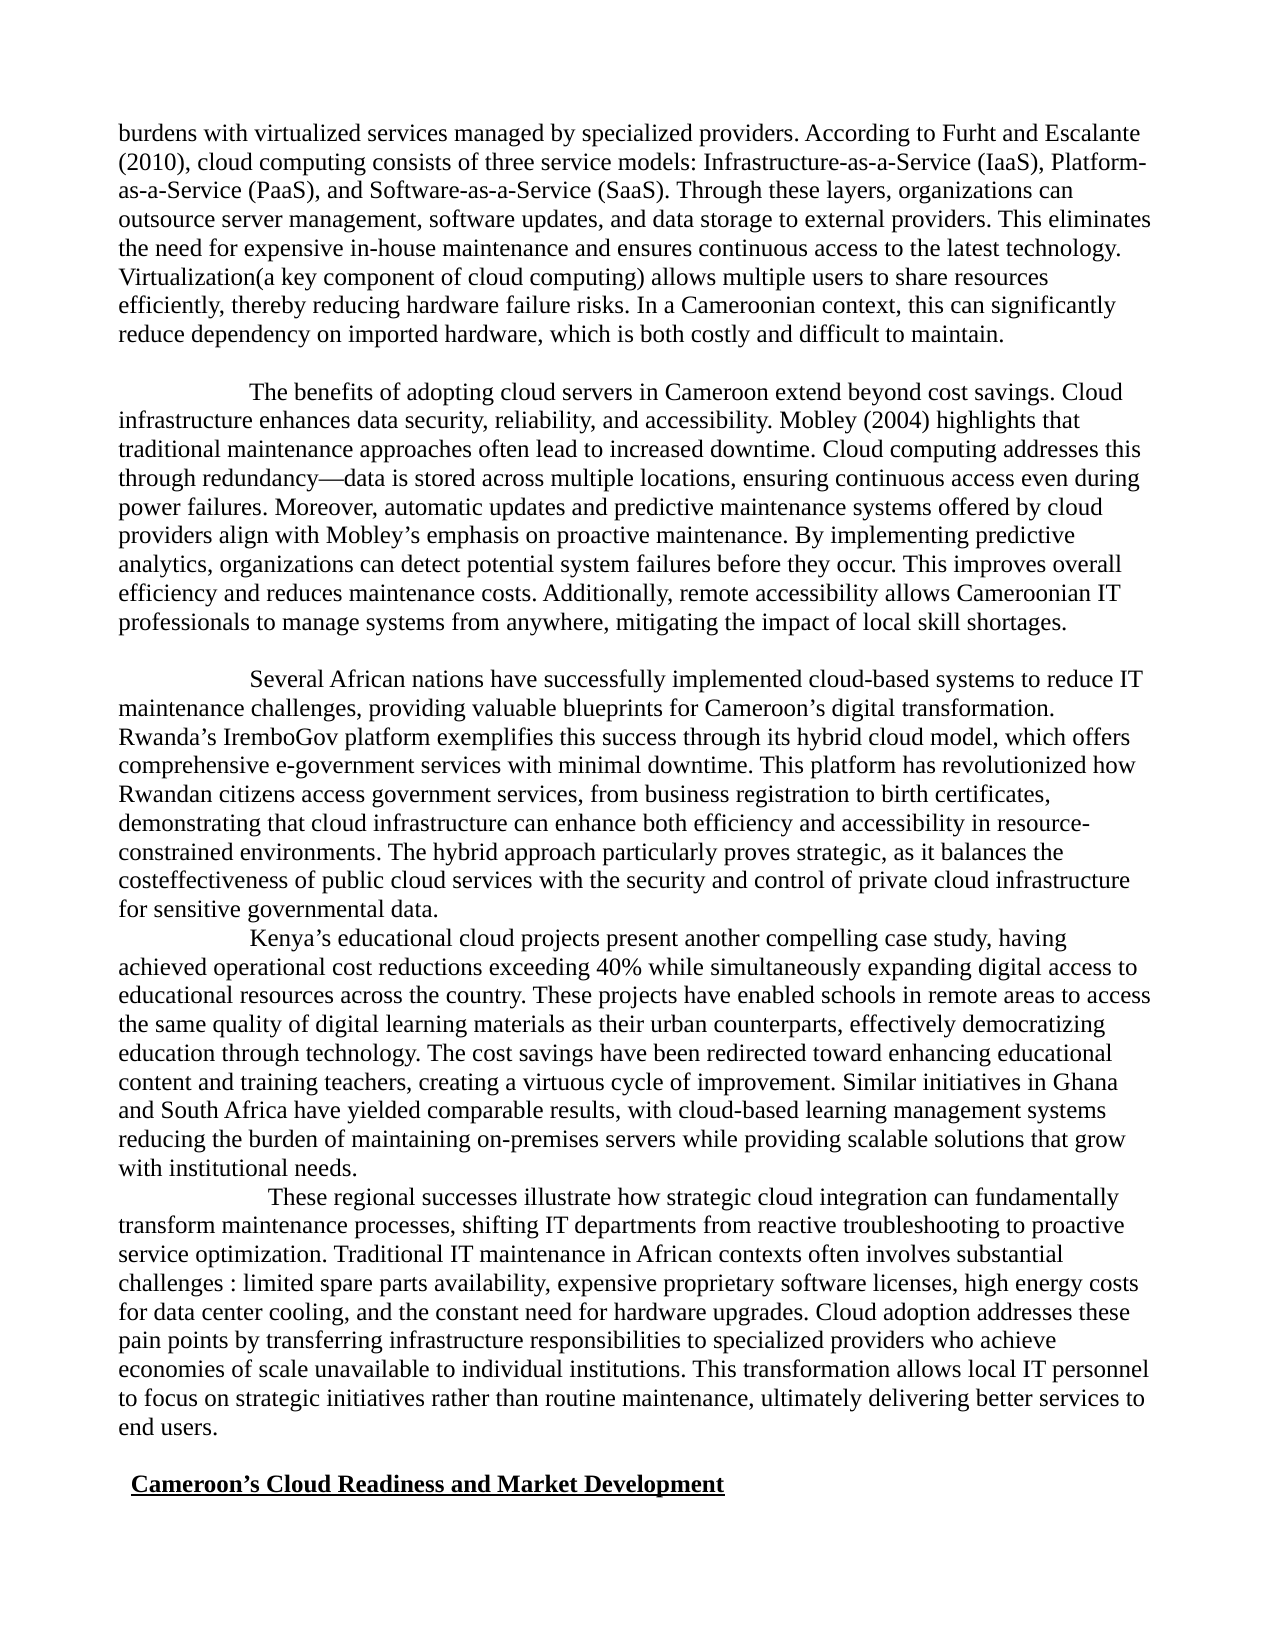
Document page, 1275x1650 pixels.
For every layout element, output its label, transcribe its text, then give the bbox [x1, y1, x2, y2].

text Kenya’s educational cloud projects present another compelling case study, having achieved operational cost reductions exceeding 40% while simultaneously expanding digital access to educational resources across the country. These projects have enabled schools in remote areas to access the same quality of digital learning materials as their urban counterparts, effectively democratizing education through technology. The cost savings have been redirected toward enhancing educational content and training teachers, creating a virtuous cycle of improvement. Similar initiatives in Ghana and South Africa have yielded comparable results, with cloud-based learning management systems reducing the burden of maintaining on-premises servers while providing scalable solutions that grow with institutional needs. [118, 923, 1157, 1182]
text Cameroon’s Cloud Readiness and Market Development [118, 1469, 1157, 1498]
text These regional successes illustrate how strategic cloud integration can fundamentally transform maintenance processes, shifting IT departments from reactive troubleshooting to proactive service optimization. Traditional IT maintenance in African contexts often involves substantial challenges : limited spare parts availability, expensive proprietary software licenses, high energy costs for data center cooling, and the constant need for hardware upgrades. Cloud adoption addresses these pain points by transferring infrastructure responsibilities to specialized providers who achieve economies of scale unavailable to individual institutions. This transformation allows local IT personnel to focus on strategic initiatives rather than routine maintenance, ultimately delivering better services to end users. [118, 1182, 1157, 1441]
text burdens with virtualized services managed by specialized providers. According to Furht and Escalante (2010), cloud computing consists of three service models: Infrastructure-as-a-Service (IaaS), Platform-as-a-Service (PaaS), and Software-as-a-Service (SaaS). Through these layers, organizations can outsource server management, software updates, and data storage to external providers. This eliminates the need for expensive in-house maintenance and ensures continuous access to the latest technology. Virtualization(a key component of cloud computing) allows multiple users to share resources efficiently, thereby reducing hardware failure risks. In a Cameroonian context, this can significantly reduce dependency on imported hardware, which is both costly and difficult to maintain. [118, 118, 1157, 348]
text Several African nations have successfully implemented cloud-based systems to reduce IT maintenance challenges, providing valuable blueprints for Cameroon’s digital transformation. Rwanda’s IremboGov platform exemplifies this success through its hybrid cloud model, which offers comprehensive e-government services with minimal downtime. This platform has revolutionized how Rwandan citizens access government services, from business registration to birth certificates, demonstrating that cloud infrastructure can enhance both efficiency and accessibility in resource-constrained environments. The hybrid approach particularly proves strategic, as it balances the costeffectiveness of public cloud services with the security and control of private cloud infrastructure for sensitive governmental data. [118, 664, 1157, 923]
text The benefits of adopting cloud servers in Cameroon extend beyond cost savings. Cloud infrastructure enhances data security, reliability, and accessibility. Mobley (2004) highlights that traditional maintenance approaches often lead to increased downtime. Cloud computing addresses this through redundancy—data is stored across multiple locations, ensuring continuous access even during power failures. Moreover, automatic updates and predictive maintenance systems offered by cloud providers align with Mobley’s emphasis on proactive maintenance. By implementing predictive analytics, organizations can detect potential system failures before they occur. This improves overall efficiency and reduces maintenance costs. Additionally, remote accessibility allows Cameroonian IT professionals to manage systems from anywhere, mitigating the impact of local skill shortages. [118, 377, 1157, 636]
